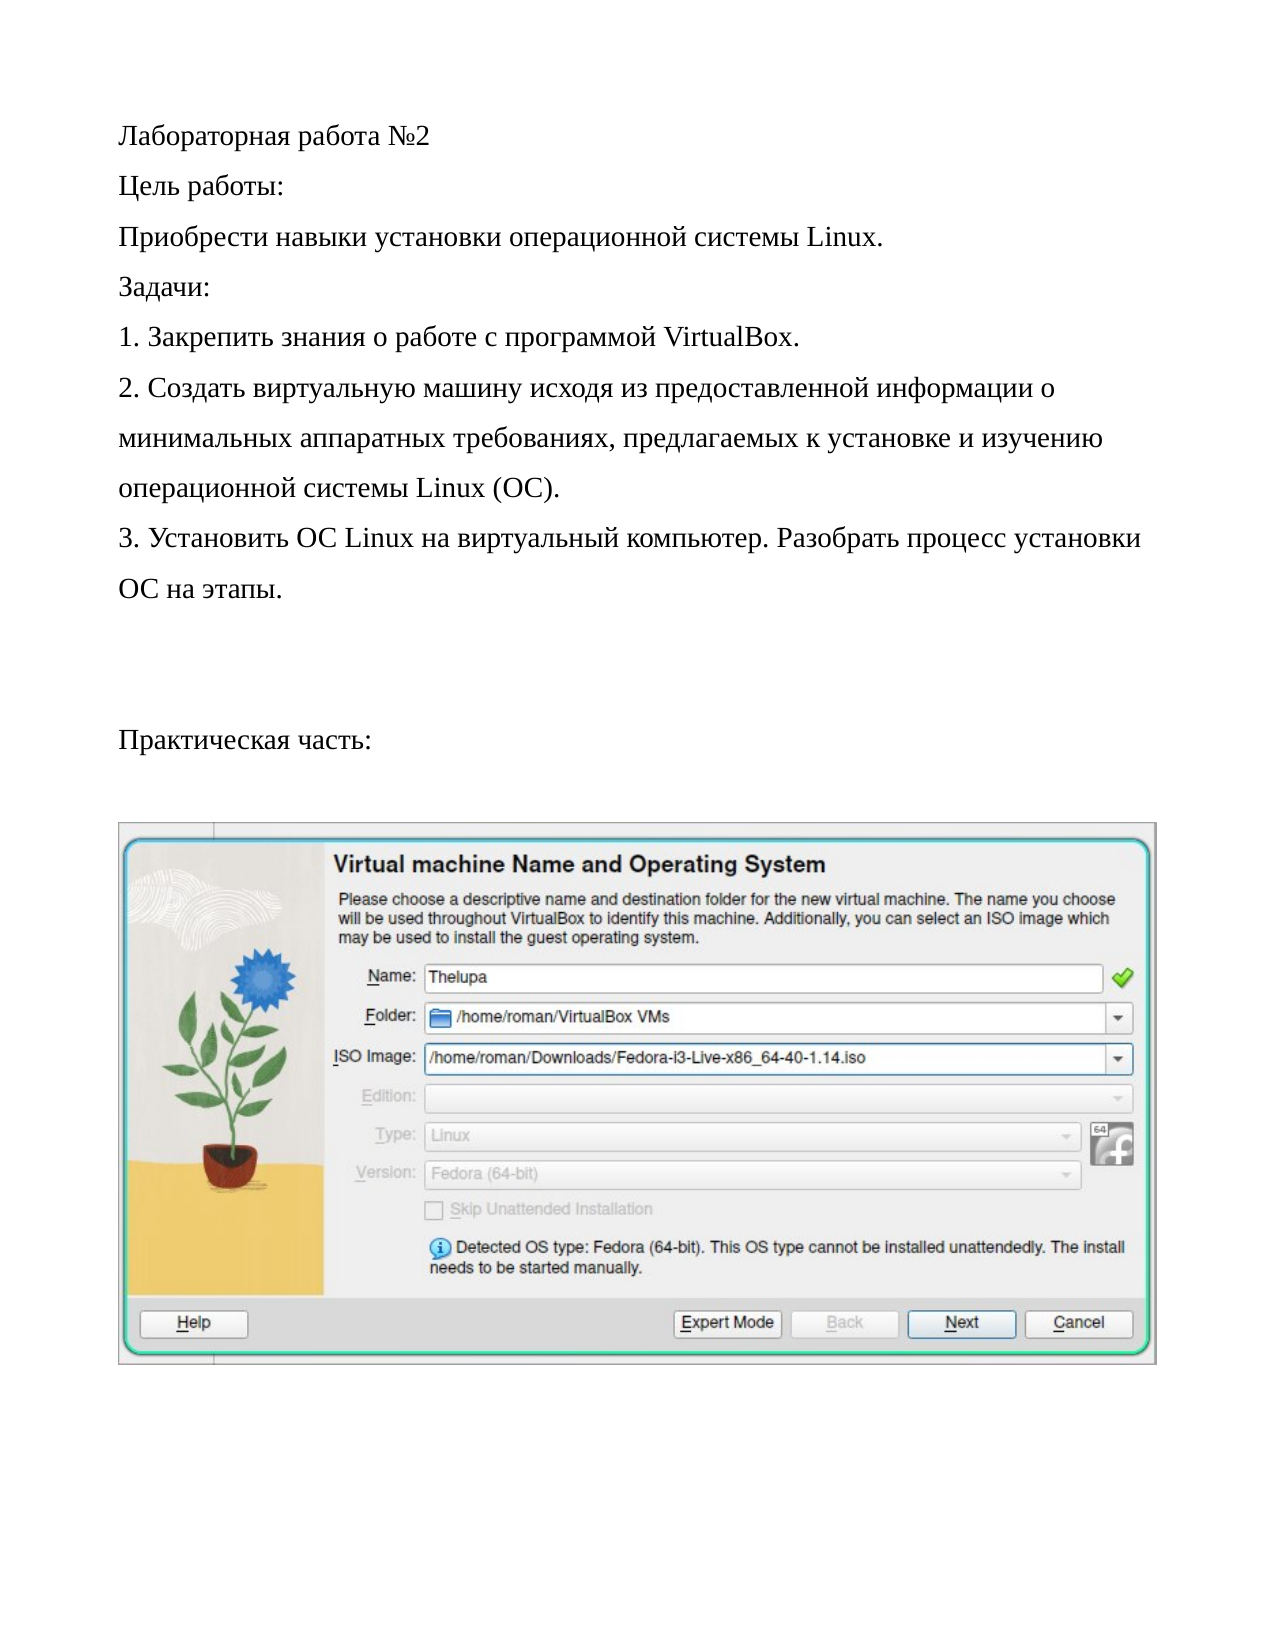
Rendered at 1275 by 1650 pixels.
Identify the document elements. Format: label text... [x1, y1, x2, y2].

text 3. Установить ОС Linux на виртуальный компьютер. Разобрать процесс установки ОС на этапы. [118, 521, 1157, 604]
text Лабораторная работа №2 [118, 118, 1157, 152]
picture [118, 822, 1157, 1365]
text 1. Закрепить знания о работе с программой VirtualBox. [118, 319, 1157, 353]
text Практическая часть: [118, 722, 1157, 755]
text операционной системы Linux (ОС). [118, 470, 1157, 504]
text Цель работы: [118, 168, 1157, 202]
text Задачи: [118, 269, 1157, 303]
text 2. Создать виртуальную машину исходя из предоставленной информации о минимальных аппаратных требованиях, предлагаемых к установке и изучению [118, 370, 1157, 453]
text Приобрести навыки установки операционной системы Linux. [118, 219, 1157, 252]
